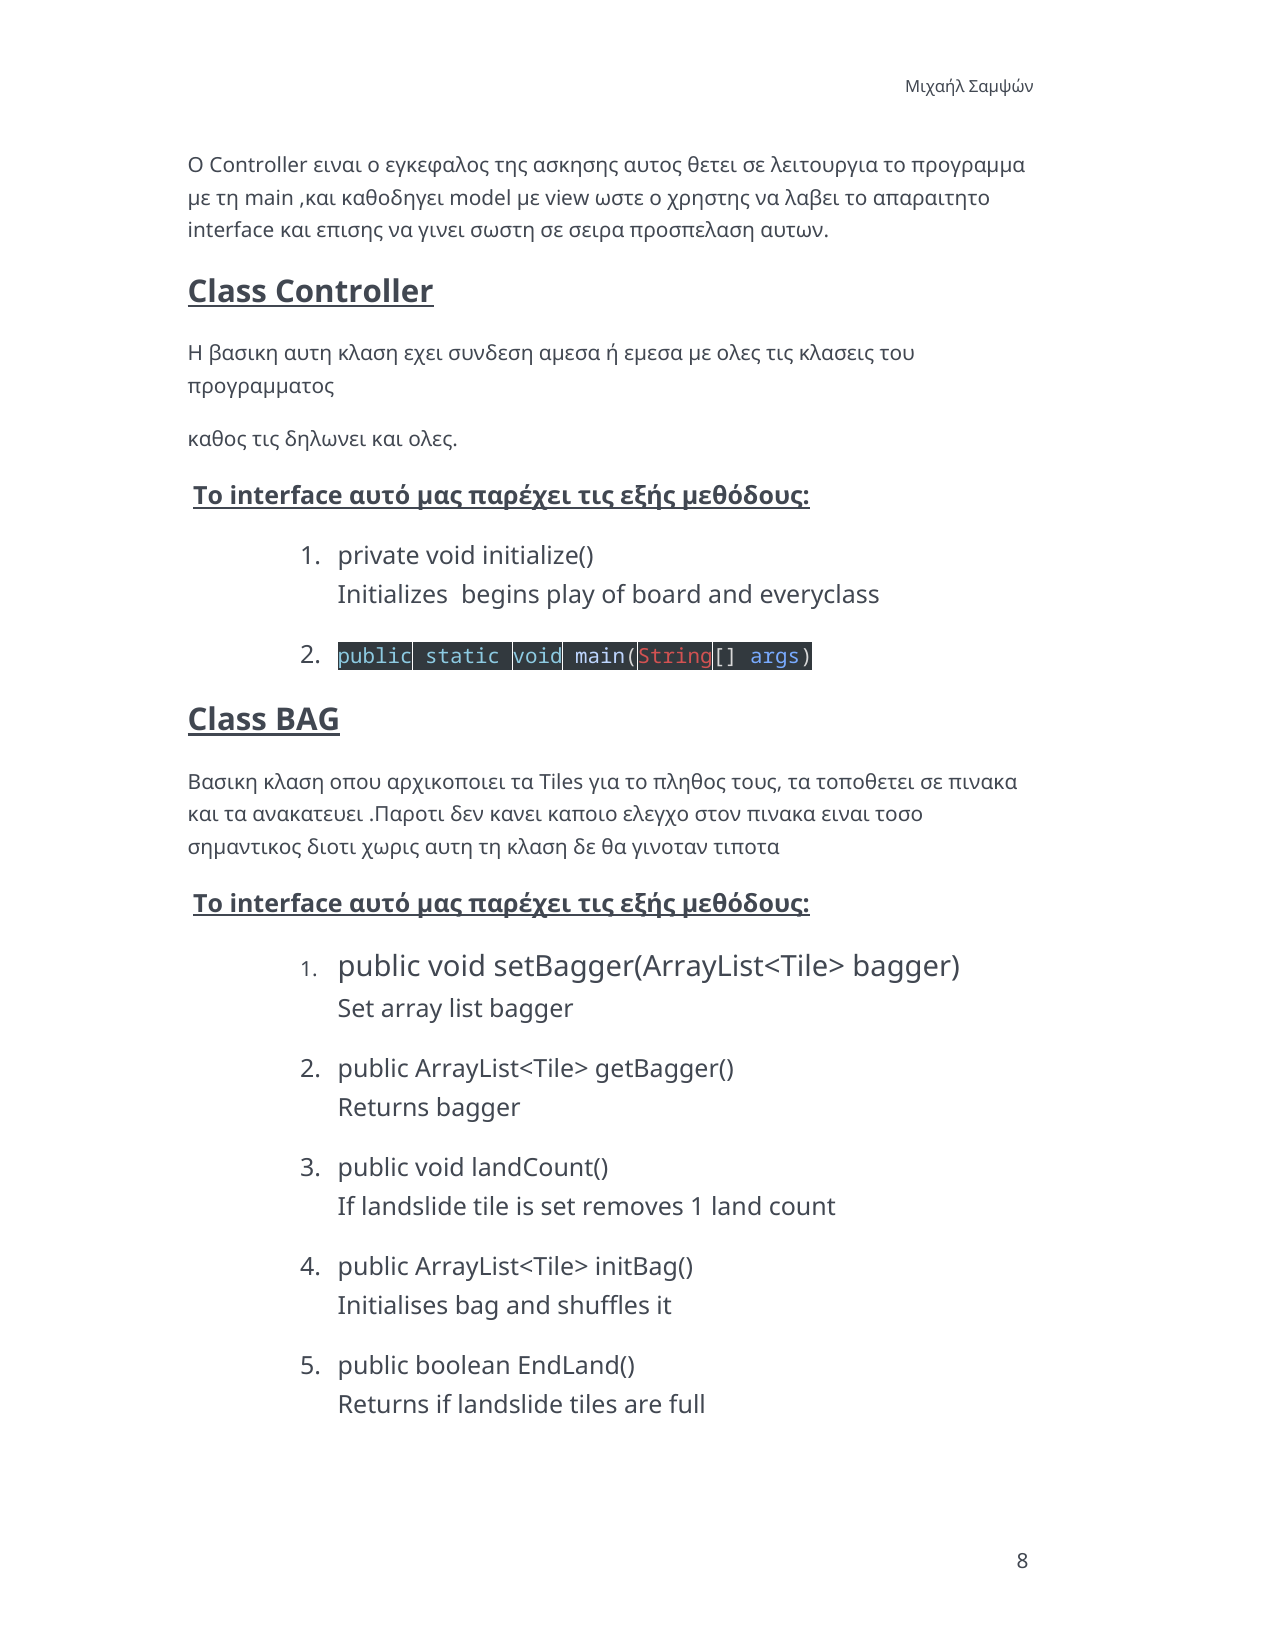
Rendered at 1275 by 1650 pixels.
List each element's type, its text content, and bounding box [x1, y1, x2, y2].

list public ArrayList<Tile> initBag() Initialises bag and shuffles it [300, 1249, 1034, 1322]
text Το interface αυτό μας παρέχει τις εξής μεθόδους: [187, 478, 1034, 512]
list public boolean EndLand() Returns if landslide tiles are full [300, 1348, 1034, 1421]
list public static void main(String[] args) [300, 637, 1034, 671]
list public void landCount() If landslide tile is set removes 1 land count [300, 1149, 1034, 1223]
text Class Controller [187, 269, 1034, 311]
list public ArrayList<Tile> getBagger() Returns bagger [300, 1050, 1034, 1123]
text O Controller ειναι ο εγκεφαλος της ασκησης αυτος θετει σε λειτουργια το προγραμμα με τη main ,και καθοδηγει model με view ωστε ο χρηστης να λαβει το απαραιτητο interface και επισης να γινει σωστη σε σειρα προσπελαση αυτων. [187, 150, 1034, 244]
text Το interface αυτό μας παρέχει τις εξής μεθόδους: [187, 886, 1034, 919]
text Η βασικη αυτη κλαση εχει συνδεση αμεσα ή εμεσα με ολες τις κλασεις του προγραμματος [187, 338, 1034, 399]
list private void initialize() Initializes begins play of board and everyclass [300, 538, 1034, 611]
text καθος τις δηλωνει και ολες. [187, 424, 1034, 453]
text Class BAG [187, 697, 1034, 740]
list public void setBagger(ArrayList<Tile> bagger) Set array list bagger [300, 946, 1034, 1024]
text Βασικη κλαση οπου αρχικοποιει τα Tiles για το πληθος τους, τα τοποθετει σε πινακα και τα ανακατευει .Παροτι δεν κανει καποιο ελεγχο στον πινακα ειναι τοσο σημαντικος διοτι χωρις αυτη τη κλαση δε θα γινοταν τιποτα [187, 767, 1034, 861]
